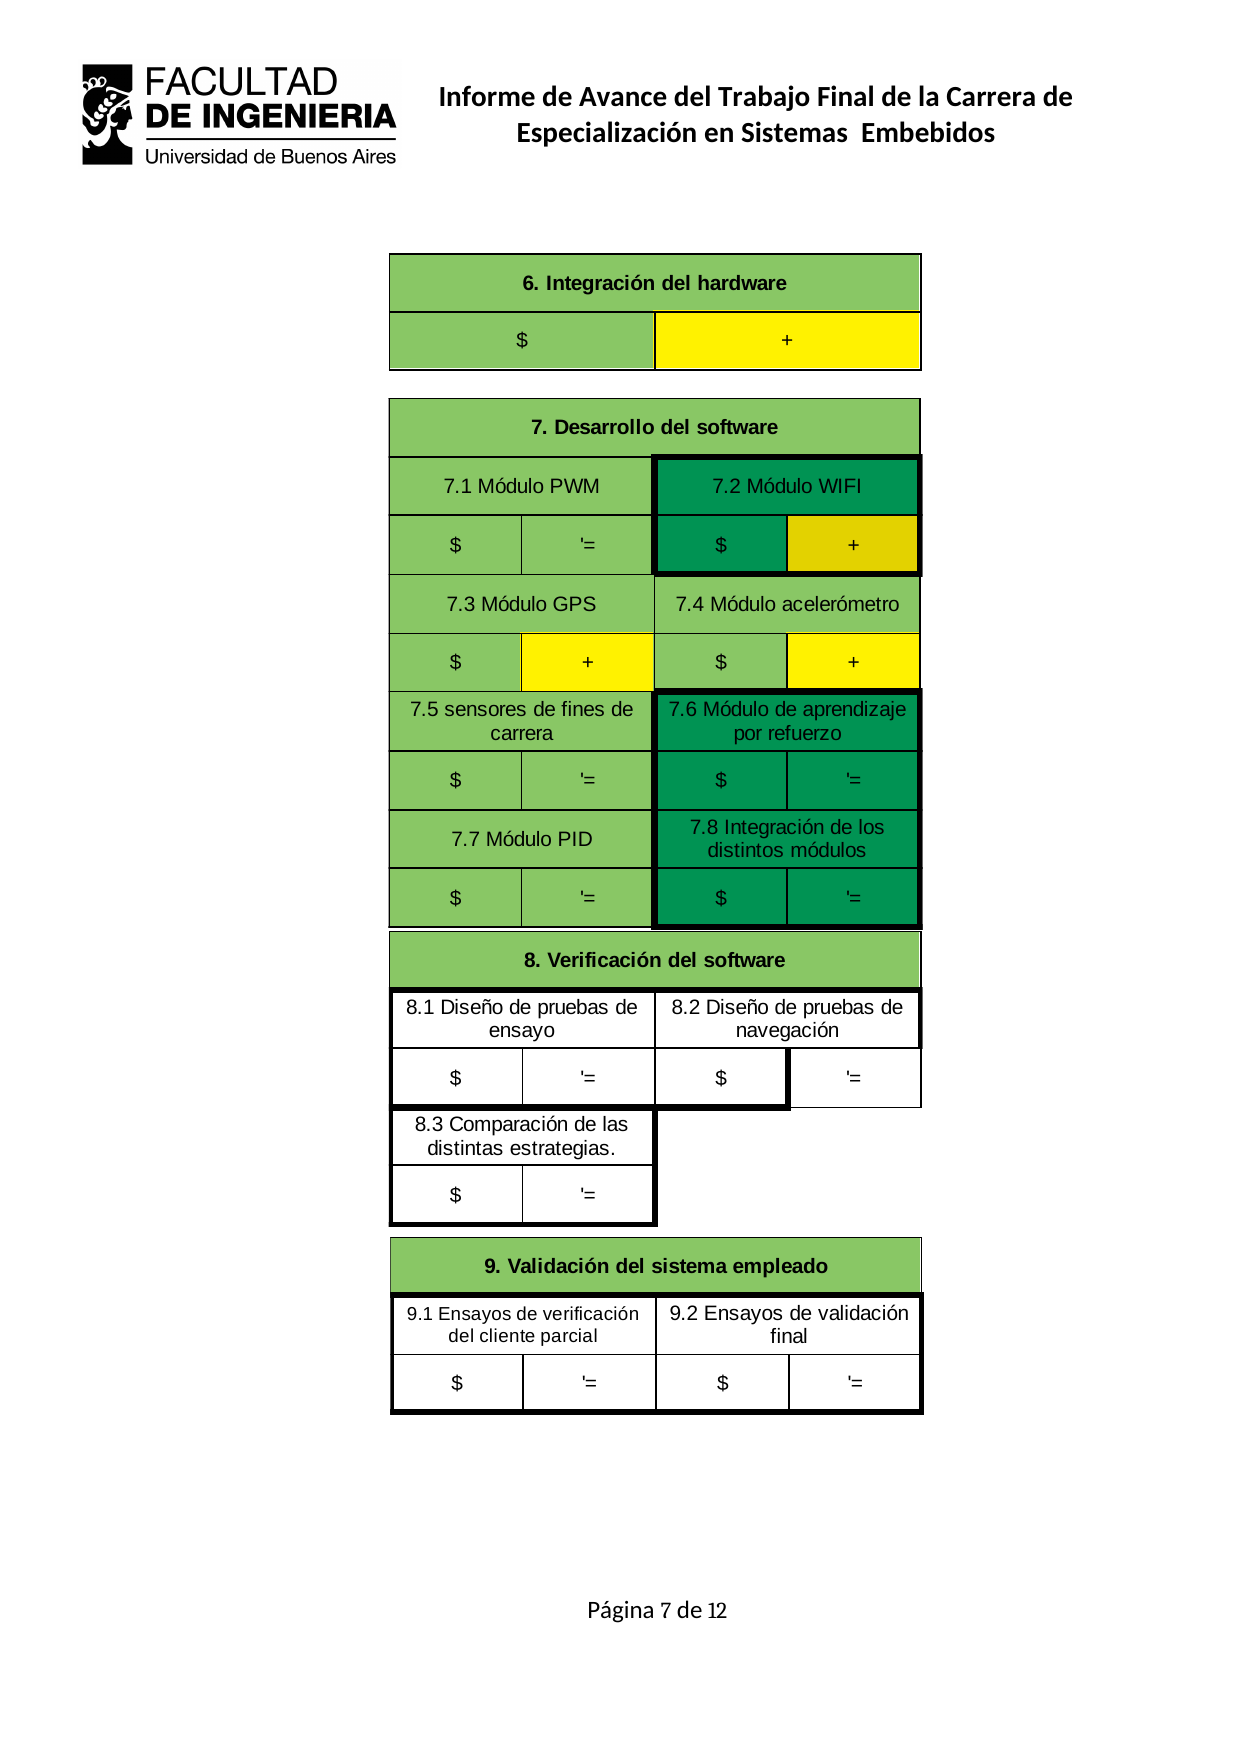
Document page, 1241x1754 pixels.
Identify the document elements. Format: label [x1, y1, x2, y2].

picture [77, 59, 402, 169]
